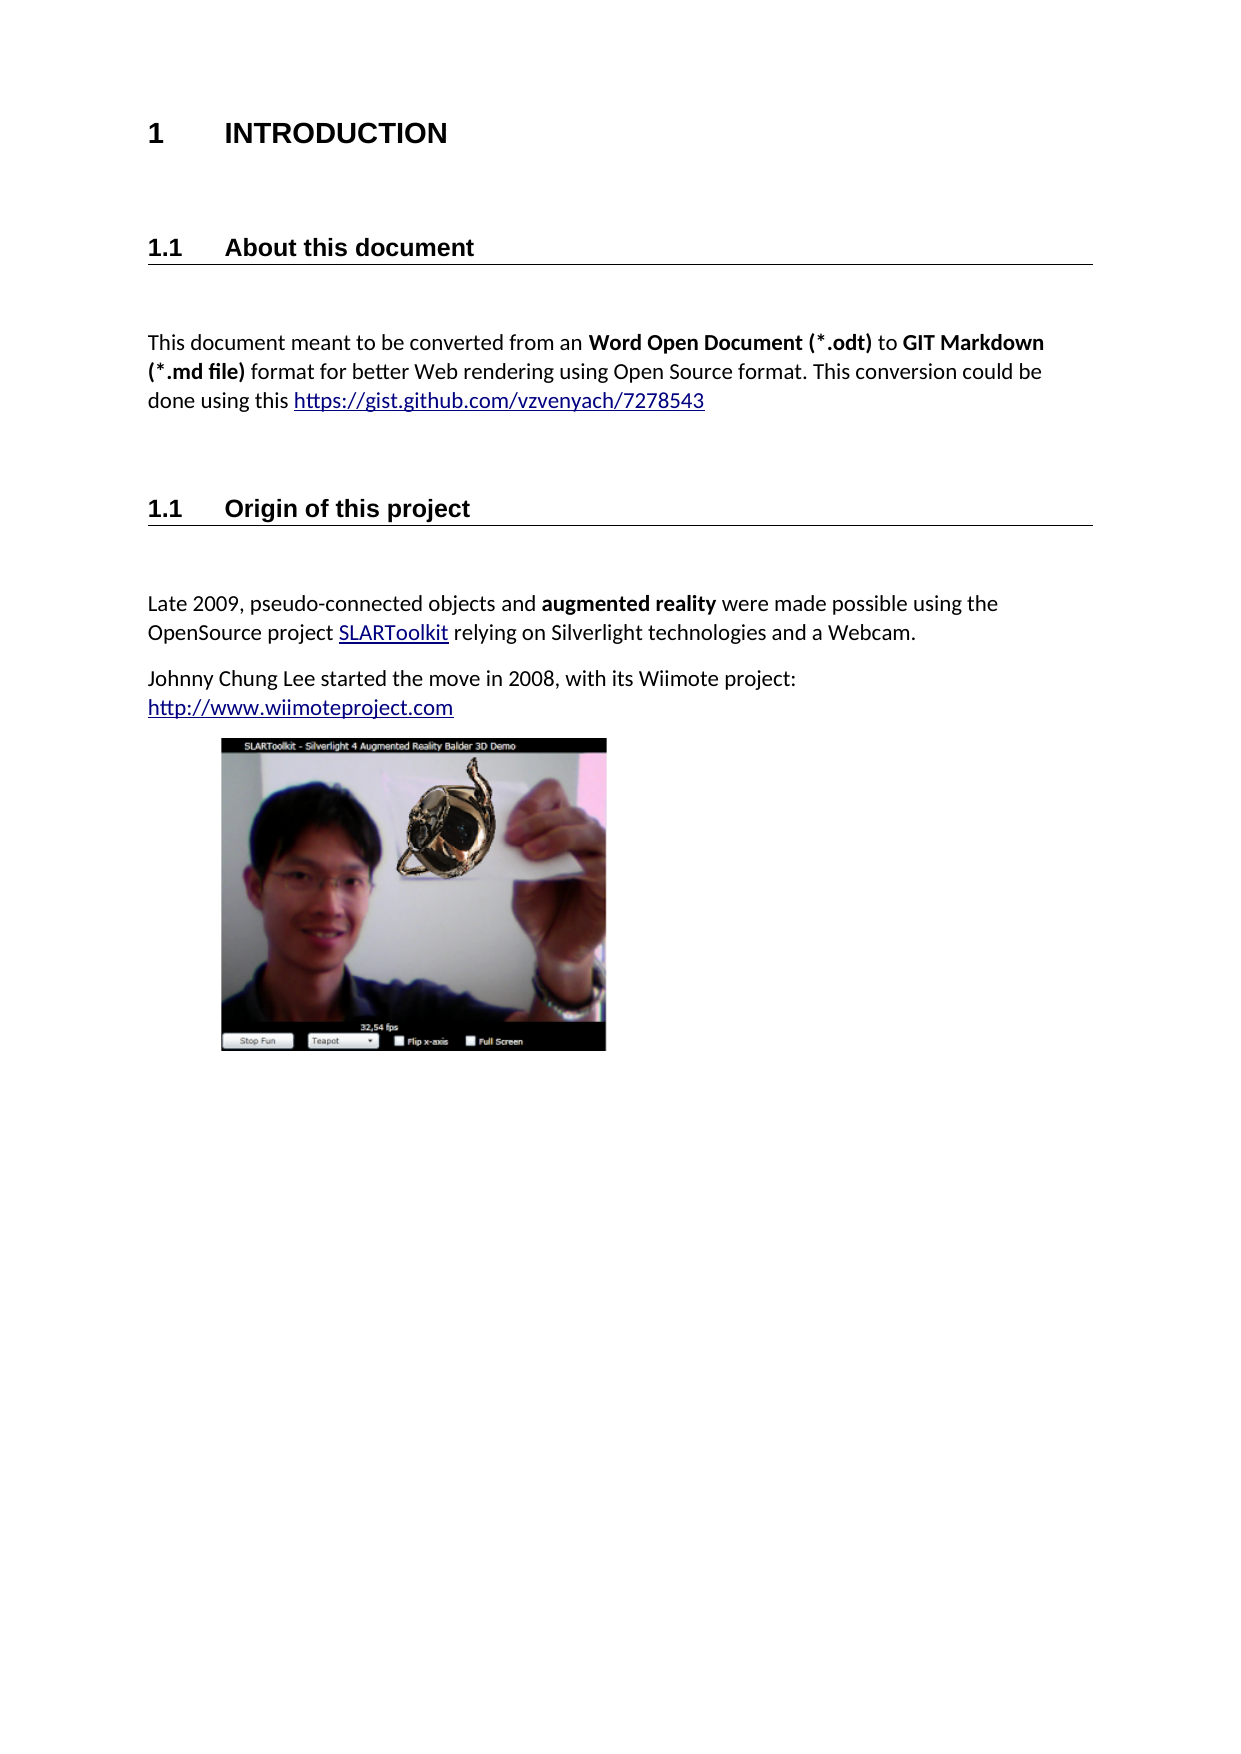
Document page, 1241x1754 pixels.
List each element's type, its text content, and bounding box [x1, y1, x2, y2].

text Late 2009, pseudo-connected objects and augmented reality were made possible using the OpenSource project SLARToolkit relying on Silverlight technologies and a Webcam. [148, 589, 1093, 646]
subtitle Introduction [148, 116, 1093, 149]
subtitle About this document [148, 233, 1093, 264]
text Johnny Chung Lee started the move in 2008, with its Wiimote project: http://www.wiimoteproject.com [148, 664, 1093, 721]
text This document meant to be converted from an Word Open Document (*.odt) to GIT Markdown (*.md file) format for better Web rendering using Open Source format. This conversion could be done using this https://gist.github.com/vzvenyach/7278543 [148, 328, 1093, 414]
subtitle Origin of this project [148, 494, 1093, 525]
